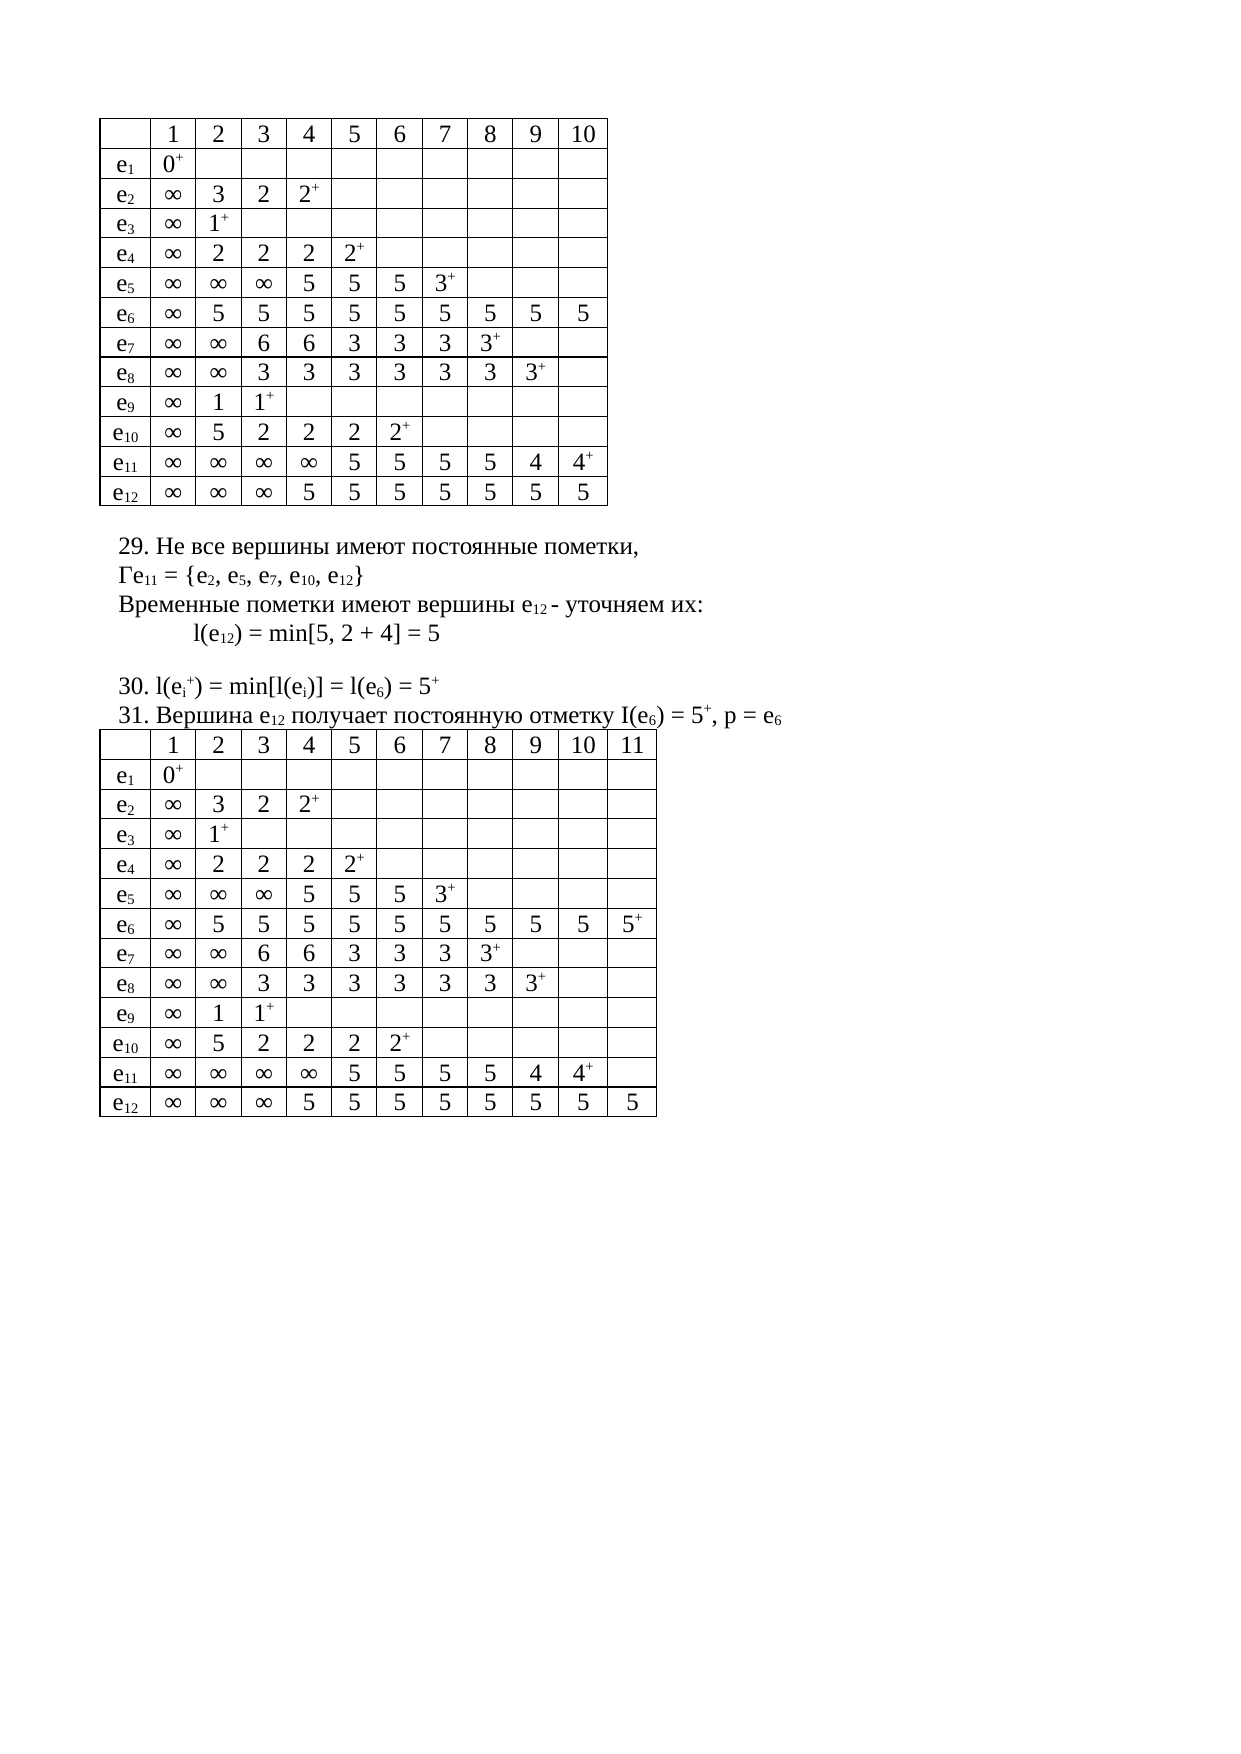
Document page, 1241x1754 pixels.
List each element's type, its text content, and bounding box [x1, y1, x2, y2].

list l(e12) = min[5, 2 + 4] = 5 [193, 618, 1122, 646]
table_cell 4 [513, 1058, 558, 1086]
table_cell [559, 238, 607, 267]
table_cell [559, 417, 607, 446]
table_cell [513, 209, 558, 237]
table_cell 2 [287, 417, 331, 446]
table_cell 5 [196, 909, 241, 937]
table_cell 3 [196, 790, 241, 818]
table_cell e11 [101, 447, 150, 476]
table_cell ∞ [151, 298, 195, 327]
table_cell 1+ [196, 209, 241, 237]
table_cell ∞ [196, 328, 241, 356]
table_cell [608, 939, 656, 967]
table_cell 5 [287, 477, 331, 505]
table_cell [608, 819, 656, 848]
table_cell 4+ [559, 1058, 607, 1086]
table_cell 3 [332, 328, 376, 356]
table_cell 6 [287, 939, 331, 967]
table_cell [559, 849, 607, 878]
table_cell [377, 149, 422, 178]
table_cell ∞ [151, 939, 195, 967]
table_cell [559, 209, 607, 237]
table_cell [242, 760, 286, 788]
table_cell ∞ [151, 268, 195, 297]
table_cell ∞ [151, 879, 195, 908]
table_cell 5 [468, 909, 512, 937]
table_header 3 [242, 119, 286, 148]
table_cell e9 [101, 998, 150, 1027]
table_header 9 [513, 730, 558, 759]
table_cell [513, 1028, 558, 1057]
table_cell e12 [101, 1088, 150, 1116]
table_cell ∞ [196, 268, 241, 297]
table_cell [423, 849, 467, 878]
table_cell ∞ [151, 447, 195, 476]
table_cell [287, 149, 331, 178]
table_cell 5 [513, 298, 558, 327]
table_cell [513, 328, 558, 356]
table_cell 5 [608, 1088, 656, 1116]
table_cell [468, 149, 512, 178]
table_cell ∞ [151, 387, 195, 416]
table_cell 5 [423, 1058, 467, 1086]
table_cell [513, 387, 558, 416]
table_cell [608, 849, 656, 878]
table_cell 3 [332, 358, 376, 386]
text 31. Вершина e12 получает постоянную отметку I(e6) = 5+, p = e6 [118, 700, 1122, 729]
table_cell [332, 760, 376, 788]
table_header 8 [468, 730, 512, 759]
table_cell 3+ [468, 939, 512, 967]
table_cell ∞ [242, 1088, 286, 1116]
table_cell 5 [513, 1088, 558, 1116]
table_cell [559, 179, 607, 207]
table_cell [332, 149, 376, 178]
table_header 1 [151, 119, 195, 148]
table_cell ∞ [242, 268, 286, 297]
table_cell e10 [101, 1028, 150, 1057]
table_cell 5 [377, 879, 422, 908]
table_header 11 [608, 730, 656, 759]
table_cell 3 [468, 358, 512, 386]
table_cell ∞ [151, 790, 195, 818]
table_cell [377, 790, 422, 818]
table_cell 1+ [242, 998, 286, 1027]
table_cell 2+ [332, 238, 376, 267]
table_header 5 [332, 119, 376, 148]
table_cell 3 [332, 939, 376, 967]
table_cell ∞ [287, 1058, 331, 1086]
table_cell [468, 819, 512, 848]
table_cell [332, 387, 376, 416]
table_cell [559, 879, 607, 908]
table_cell [513, 849, 558, 878]
table_cell e4 [101, 238, 150, 267]
table_cell [242, 819, 286, 848]
table_cell ∞ [151, 477, 195, 505]
table_cell [513, 149, 558, 178]
table_cell 3+ [468, 328, 512, 356]
table_cell [468, 790, 512, 818]
table_header 2 [196, 119, 241, 148]
table_cell 5 [287, 879, 331, 908]
table_cell 5 [332, 909, 376, 937]
table_cell [377, 209, 422, 237]
table_cell [559, 760, 607, 788]
table_cell ∞ [242, 477, 286, 505]
table_cell 2 [242, 238, 286, 267]
table_cell 3+ [513, 968, 558, 997]
table_cell 5 [468, 1088, 512, 1116]
table_cell e7 [101, 328, 150, 356]
table_cell e1 [101, 760, 150, 788]
table_cell [468, 387, 512, 416]
table_cell [559, 358, 607, 386]
table_cell 1+ [196, 819, 241, 848]
table_header 6 [377, 119, 422, 148]
table_cell ∞ [151, 849, 195, 878]
table_cell e6 [101, 909, 150, 937]
table_cell ∞ [196, 939, 241, 967]
table_cell 3 [468, 968, 512, 997]
table_cell ∞ [242, 447, 286, 476]
table_cell 3 [377, 939, 422, 967]
table_cell 2 [242, 179, 286, 207]
table_cell 3+ [513, 358, 558, 386]
table_header 3 [242, 730, 286, 759]
table_header 10 [559, 730, 607, 759]
table_cell 5 [468, 477, 512, 505]
table_header 7 [423, 730, 467, 759]
table_cell e11 [101, 1058, 150, 1086]
table_cell 5 [196, 417, 241, 446]
table_cell ∞ [151, 1088, 195, 1116]
table_cell [332, 819, 376, 848]
table_cell [332, 790, 376, 818]
table_cell 3+ [423, 879, 467, 908]
table_cell 5 [287, 909, 331, 937]
table_cell [513, 998, 558, 1027]
table_header 5 [332, 730, 376, 759]
table_cell ∞ [151, 909, 195, 937]
text 29. Не все вершины имеют постоянные пометки, Гe11 = {e2, e5, e7, e10, e12} Временные пометки имеют вершины e12 - уточняем их: [118, 531, 1122, 618]
table_cell [559, 268, 607, 297]
table_cell 5+ [608, 909, 656, 937]
table_cell e2 [101, 179, 150, 207]
table_cell ∞ [196, 879, 241, 908]
table_cell [513, 819, 558, 848]
table_cell 5 [377, 1088, 422, 1116]
table_cell 3 [287, 358, 331, 386]
table_cell e6 [101, 298, 150, 327]
table_cell 2+ [287, 790, 331, 818]
table_cell [559, 968, 607, 997]
table_cell 5 [377, 268, 422, 297]
table_cell 6 [242, 939, 286, 967]
table_cell 5 [559, 298, 607, 327]
table_cell 3 [377, 328, 422, 356]
table_cell e2 [101, 790, 150, 818]
table_cell ∞ [151, 1028, 195, 1057]
table_cell [242, 209, 286, 237]
table_cell 2 [242, 1028, 286, 1057]
table_cell 5 [377, 1058, 422, 1086]
table_cell ∞ [242, 1058, 286, 1086]
table_cell [332, 998, 376, 1027]
table_cell [332, 179, 376, 207]
table_cell ∞ [242, 879, 286, 908]
table_cell [513, 939, 558, 967]
table_cell 3 [423, 939, 467, 967]
table_cell [423, 417, 467, 446]
table_cell 2+ [332, 849, 376, 878]
table_cell 2+ [377, 417, 422, 446]
table_cell [423, 387, 467, 416]
table_cell [559, 790, 607, 818]
table_cell ∞ [196, 477, 241, 505]
table_cell 5 [196, 1028, 241, 1057]
table_cell [608, 790, 656, 818]
table_cell 3 [423, 968, 467, 997]
table_cell [423, 209, 467, 237]
table_cell ∞ [151, 417, 195, 446]
table_cell 3 [332, 968, 376, 997]
table_cell e12 [101, 477, 150, 505]
table_cell 5 [423, 447, 467, 476]
table_header 4 [287, 730, 331, 759]
table_cell [468, 209, 512, 237]
table_cell ∞ [151, 238, 195, 267]
table_cell 5 [423, 477, 467, 505]
table_header [101, 730, 150, 759]
table_cell [242, 149, 286, 178]
table_cell 2 [287, 849, 331, 878]
table_cell e5 [101, 879, 150, 908]
table_cell [377, 760, 422, 788]
table_header 9 [513, 119, 558, 148]
table_cell [513, 760, 558, 788]
table_cell ∞ [151, 358, 195, 386]
table_cell 5 [423, 909, 467, 937]
table_cell ∞ [151, 1058, 195, 1086]
table_cell 2 [332, 1028, 376, 1057]
table_cell ∞ [151, 819, 195, 848]
table_cell e1 [101, 149, 150, 178]
table_cell [377, 819, 422, 848]
table_cell 6 [287, 328, 331, 356]
table_cell ∞ [196, 968, 241, 997]
table_cell 2+ [287, 179, 331, 207]
table_cell ∞ [287, 447, 331, 476]
table_cell [513, 879, 558, 908]
table_cell e5 [101, 268, 150, 297]
table_cell e9 [101, 387, 150, 416]
table_cell [423, 179, 467, 207]
table_cell [608, 1028, 656, 1057]
table_cell 5 [559, 909, 607, 937]
table_cell [608, 879, 656, 908]
table_cell 5 [468, 1058, 512, 1086]
table_cell ∞ [196, 1088, 241, 1116]
table_cell [468, 417, 512, 446]
table_cell [377, 998, 422, 1027]
table_cell 2 [242, 849, 286, 878]
table_cell 2 [196, 849, 241, 878]
table_cell [287, 760, 331, 788]
table_cell e4 [101, 849, 150, 878]
table_cell 3 [242, 968, 286, 997]
table_cell 2 [287, 238, 331, 267]
table_cell [559, 939, 607, 967]
table_cell 4+ [559, 447, 607, 476]
table_cell [196, 760, 241, 788]
table_cell [423, 790, 467, 818]
table_cell 2 [332, 417, 376, 446]
table_cell [559, 387, 607, 416]
table_cell 5 [287, 298, 331, 327]
table_cell 5 [377, 447, 422, 476]
table_cell 2 [242, 790, 286, 818]
table_cell 2 [196, 238, 241, 267]
table_cell [332, 209, 376, 237]
table_cell 2 [287, 1028, 331, 1057]
table_cell ∞ [196, 447, 241, 476]
table_cell [513, 179, 558, 207]
table_cell [468, 238, 512, 267]
table_cell [559, 328, 607, 356]
table_cell [559, 998, 607, 1027]
table_cell e3 [101, 819, 150, 848]
table_cell 6 [242, 328, 286, 356]
table_cell 3 [377, 968, 422, 997]
table_cell 5 [332, 268, 376, 297]
table_cell [423, 819, 467, 848]
table_header 6 [377, 730, 422, 759]
table_cell 5 [423, 1088, 467, 1116]
table_cell ∞ [151, 968, 195, 997]
table_cell ∞ [196, 1058, 241, 1086]
table_cell [468, 179, 512, 207]
table_cell [377, 387, 422, 416]
table_cell e10 [101, 417, 150, 446]
table_cell ∞ [151, 328, 195, 356]
table_cell 5 [332, 1088, 376, 1116]
table_cell 5 [287, 268, 331, 297]
table_cell [468, 879, 512, 908]
table_cell [377, 179, 422, 207]
table_cell [287, 819, 331, 848]
table_header 4 [287, 119, 331, 148]
table_cell [377, 849, 422, 878]
table_cell 5 [242, 298, 286, 327]
table_cell 1 [196, 998, 241, 1027]
table_cell [423, 998, 467, 1027]
table_header 2 [196, 730, 241, 759]
table_cell [287, 387, 331, 416]
table_cell [468, 760, 512, 788]
table_cell 5 [468, 447, 512, 476]
table_cell 5 [242, 909, 286, 937]
table_cell 3 [423, 328, 467, 356]
table_cell 1+ [242, 387, 286, 416]
table_cell [287, 998, 331, 1027]
table_cell 5 [377, 298, 422, 327]
table_header 7 [423, 119, 467, 148]
table_cell 0+ [151, 760, 195, 788]
table_cell e8 [101, 968, 150, 997]
table_cell 5 [332, 447, 376, 476]
table_cell [287, 209, 331, 237]
table_cell ∞ [151, 179, 195, 207]
table_cell 2+ [377, 1028, 422, 1057]
table_cell 3+ [423, 268, 467, 297]
table_cell ∞ [151, 209, 195, 237]
table_cell [423, 238, 467, 267]
table_cell [468, 849, 512, 878]
table_cell ∞ [196, 358, 241, 386]
table_cell [377, 238, 422, 267]
table_cell 3 [377, 358, 422, 386]
table_cell [468, 998, 512, 1027]
table_header [101, 119, 150, 148]
table_cell 5 [287, 1088, 331, 1116]
table_cell [423, 760, 467, 788]
table_cell 1 [196, 387, 241, 416]
table_cell 5 [559, 477, 607, 505]
table_cell 5 [513, 909, 558, 937]
table_cell [196, 149, 241, 178]
table_cell 5 [377, 477, 422, 505]
table_cell 5 [332, 477, 376, 505]
table_cell [513, 790, 558, 818]
table_cell e7 [101, 939, 150, 967]
table_cell [468, 268, 512, 297]
table_cell 3 [242, 358, 286, 386]
table_cell [423, 149, 467, 178]
table_cell [513, 417, 558, 446]
table_cell 2 [242, 417, 286, 446]
table_cell e8 [101, 358, 150, 386]
table_cell 5 [559, 1088, 607, 1116]
table_header 10 [559, 119, 607, 148]
table_cell 5 [377, 909, 422, 937]
table_cell [608, 1058, 656, 1086]
table_cell [608, 968, 656, 997]
table_cell 3 [287, 968, 331, 997]
table_cell 0+ [151, 149, 195, 178]
table_cell [468, 1028, 512, 1057]
table_header 1 [151, 730, 195, 759]
table_cell [513, 268, 558, 297]
table_cell 5 [196, 298, 241, 327]
table_cell [559, 819, 607, 848]
table_cell 3 [423, 358, 467, 386]
table_cell [559, 149, 607, 178]
table_cell e3 [101, 209, 150, 237]
table_cell 5 [332, 879, 376, 908]
table_cell [559, 1028, 607, 1057]
table_cell 3 [196, 179, 241, 207]
table_cell ∞ [151, 998, 195, 1027]
table_cell [608, 760, 656, 788]
table_cell 5 [468, 298, 512, 327]
table_header 8 [468, 119, 512, 148]
table_cell [423, 1028, 467, 1057]
table_cell 5 [423, 298, 467, 327]
table_cell 5 [513, 477, 558, 505]
table_cell 5 [332, 298, 376, 327]
table_cell 4 [513, 447, 558, 476]
table_cell [513, 238, 558, 267]
table_cell [608, 998, 656, 1027]
table_cell 5 [332, 1058, 376, 1086]
text 30. l(ei+) = min[l(ei)] = l(e6) = 5+ [118, 671, 1122, 700]
